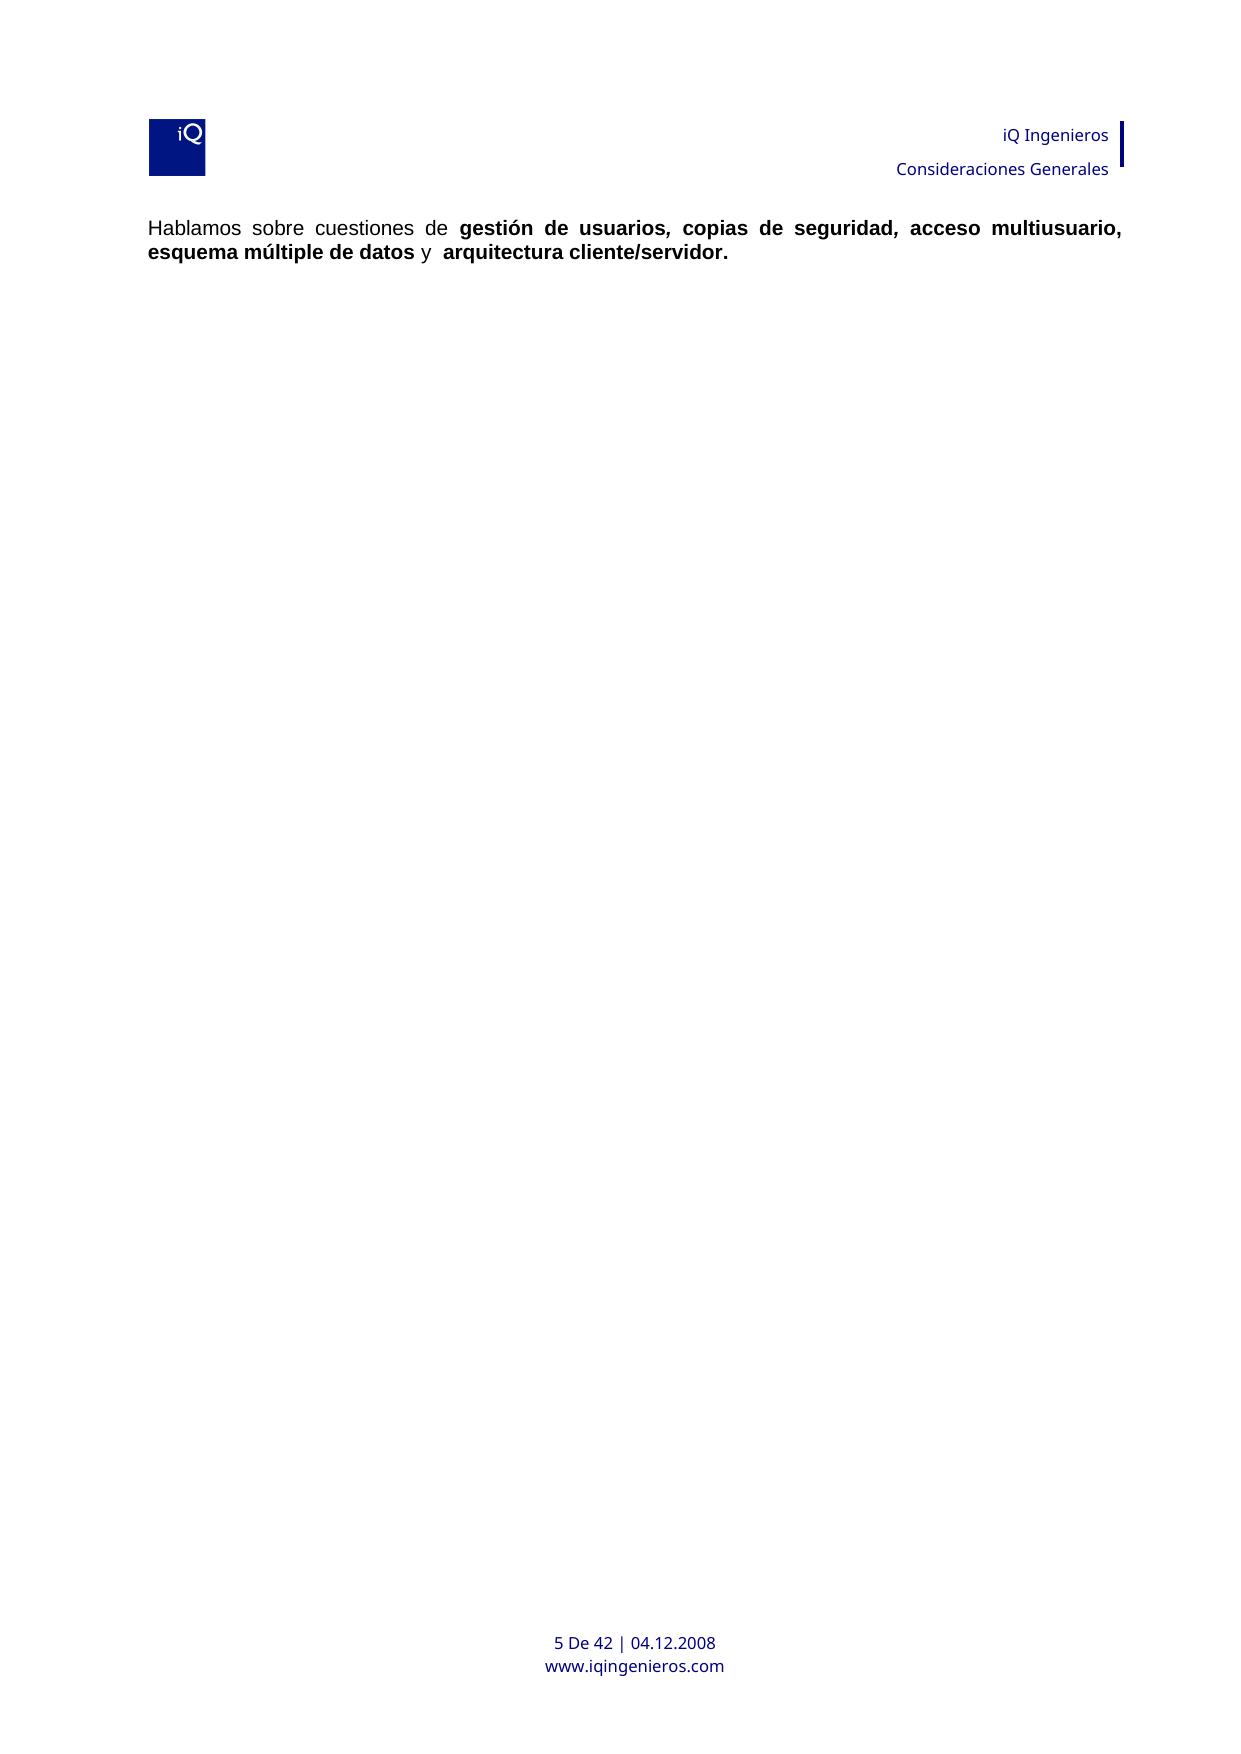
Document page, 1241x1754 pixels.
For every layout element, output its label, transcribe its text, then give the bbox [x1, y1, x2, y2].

text Hablamos sobre cuestiones de gestión de usuarios, copias de seguridad, acceso multiusuario, esquema múltiple de datos y arquitectura cliente/servidor. [148, 216, 1123, 264]
picture [149, 119, 206, 176]
